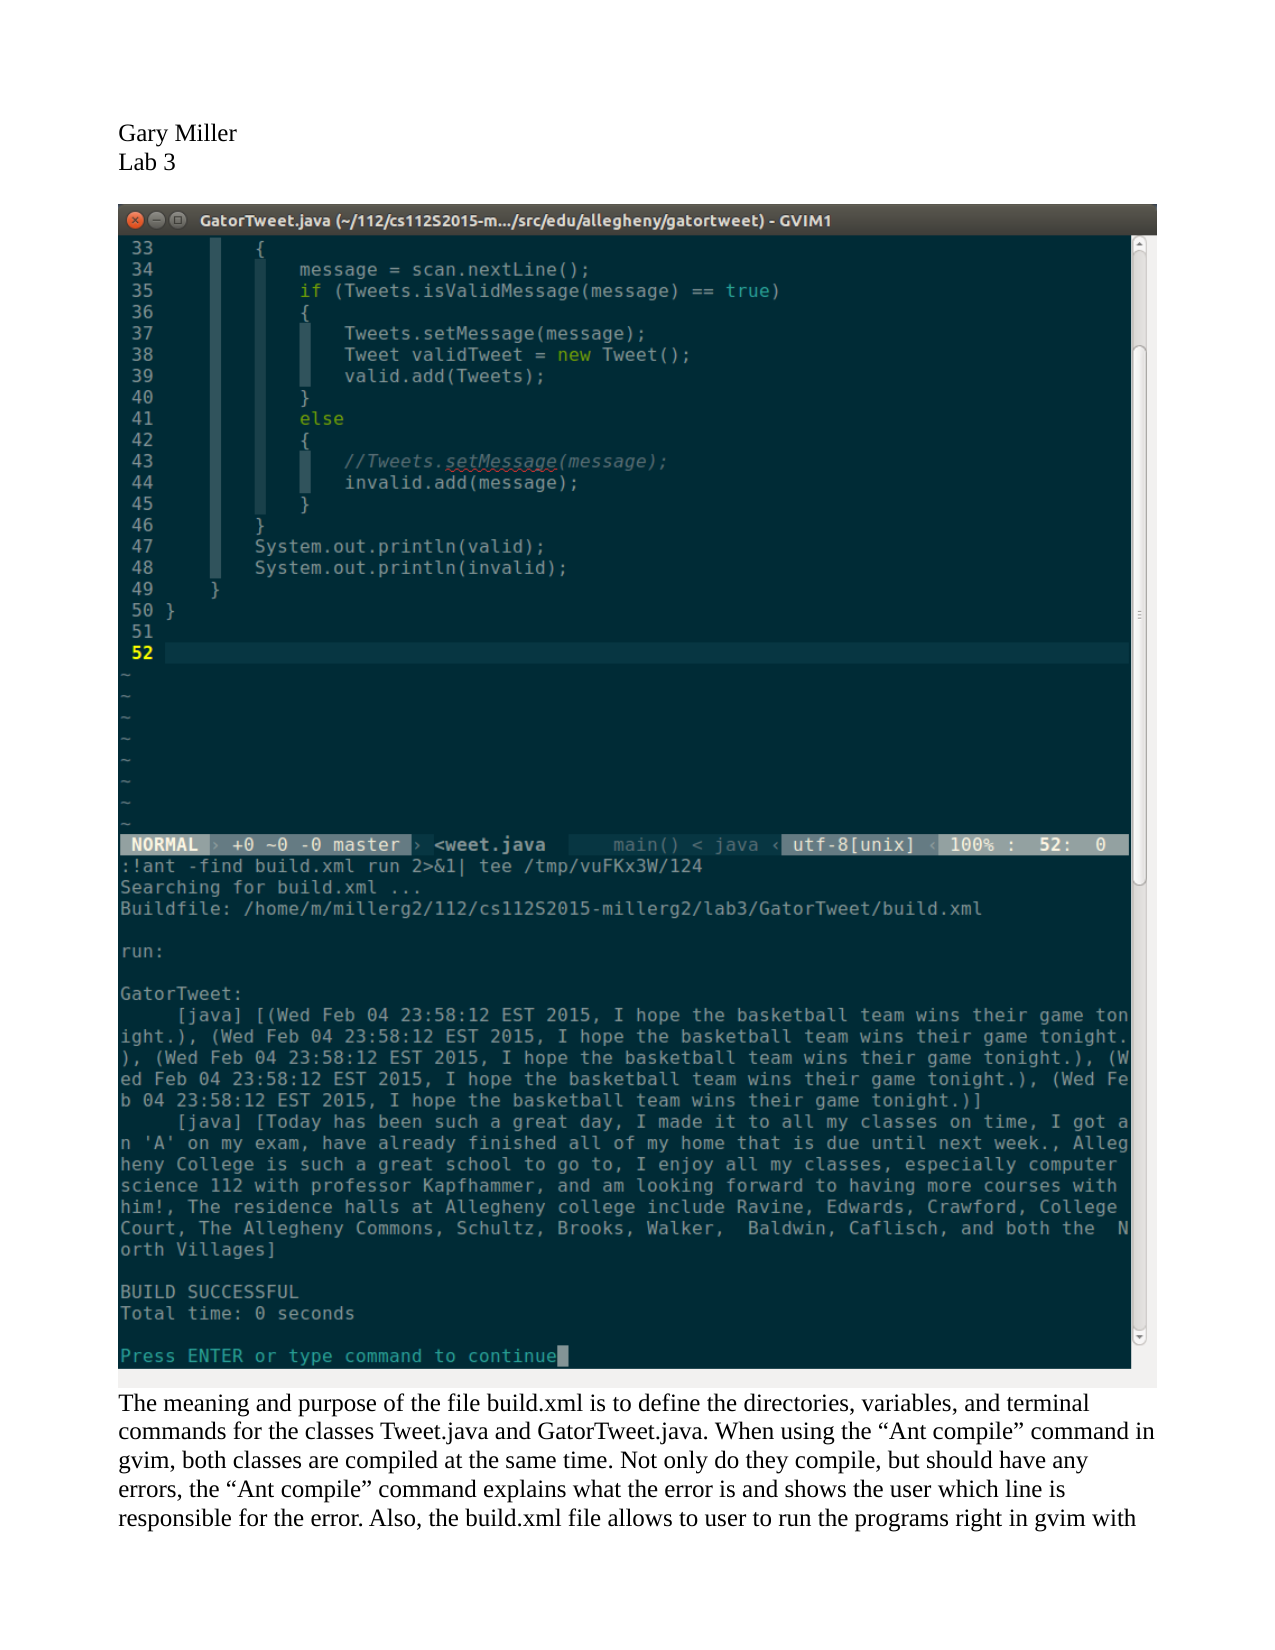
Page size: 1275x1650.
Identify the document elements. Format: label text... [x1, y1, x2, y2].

picture [426, 284, 432, 297]
picture [356, 287, 366, 296]
picture [1108, 1179, 1116, 1191]
picture [839, 1097, 858, 1106]
picture [347, 1179, 353, 1191]
picture [258, 884, 265, 893]
picture [447, 266, 455, 275]
picture [190, 881, 197, 893]
picture [335, 1140, 343, 1149]
picture [459, 1035, 466, 1042]
picture [481, 543, 488, 552]
picture [390, 1072, 399, 1085]
picture [604, 1033, 623, 1045]
picture [301, 543, 309, 552]
picture [570, 287, 578, 297]
picture [1098, 1136, 1104, 1149]
picture [694, 902, 701, 915]
picture [268, 1221, 275, 1234]
picture [985, 1009, 993, 1021]
picture [482, 1140, 488, 1149]
picture [740, 1136, 746, 1149]
picture [145, 625, 152, 637]
picture [391, 285, 398, 297]
picture [872, 1012, 881, 1021]
picture [503, 564, 511, 573]
picture [964, 1158, 970, 1170]
picture [301, 859, 309, 872]
picture [694, 1051, 701, 1063]
picture [548, 1118, 556, 1127]
picture [1007, 1033, 1026, 1042]
picture [379, 905, 388, 914]
picture [627, 287, 634, 297]
picture [447, 564, 455, 573]
picture [133, 348, 141, 360]
picture [368, 266, 376, 275]
picture [604, 1118, 612, 1131]
picture [414, 1008, 421, 1021]
picture [1008, 1182, 1015, 1191]
picture [212, 1012, 219, 1021]
picture [750, 902, 757, 915]
picture [256, 1307, 264, 1319]
picture [738, 902, 746, 914]
picture [851, 1179, 858, 1191]
picture [257, 1203, 264, 1213]
picture [122, 1246, 130, 1255]
picture [379, 479, 388, 488]
picture [223, 1094, 231, 1106]
picture [256, 561, 264, 573]
picture [583, 1200, 588, 1213]
picture [122, 1221, 130, 1232]
picture [324, 1094, 331, 1101]
picture [379, 287, 388, 297]
picture [806, 1030, 812, 1042]
picture [694, 1033, 701, 1042]
picture [839, 1140, 847, 1149]
picture [269, 1179, 275, 1191]
picture [760, 290, 769, 297]
picture [895, 1012, 904, 1021]
picture [816, 1033, 825, 1042]
picture [581, 458, 590, 467]
picture [817, 1225, 825, 1234]
picture [884, 1097, 892, 1106]
picture [783, 1221, 803, 1234]
picture [671, 1012, 679, 1021]
picture [347, 859, 353, 872]
picture [458, 1221, 466, 1234]
picture [268, 1141, 275, 1149]
picture [460, 561, 464, 574]
picture [818, 1051, 823, 1063]
picture [121, 987, 130, 1000]
picture [774, 1030, 779, 1042]
picture [996, 1054, 1004, 1063]
picture [717, 1115, 723, 1127]
picture [526, 1203, 533, 1212]
picture [773, 1221, 779, 1234]
picture [827, 1118, 837, 1127]
picture [448, 859, 455, 872]
picture [470, 1200, 476, 1213]
picture [200, 1012, 208, 1021]
picture [526, 1051, 533, 1063]
picture [447, 1118, 455, 1127]
picture [604, 1182, 624, 1191]
picture [290, 1179, 298, 1191]
picture [985, 1072, 993, 1085]
picture [122, 1307, 130, 1319]
picture [559, 1203, 567, 1213]
picture [862, 902, 868, 914]
picture [222, 1030, 242, 1042]
picture [481, 1094, 488, 1106]
picture [548, 902, 556, 908]
picture [1020, 1182, 1027, 1191]
picture [716, 1203, 724, 1213]
picture [144, 497, 152, 510]
picture [301, 1221, 309, 1234]
picture [334, 1094, 343, 1106]
picture [156, 990, 163, 1000]
picture [312, 564, 321, 573]
picture [435, 330, 444, 339]
picture [202, 902, 207, 914]
picture [795, 1140, 802, 1149]
picture [357, 884, 366, 893]
picture [515, 1222, 521, 1234]
picture [425, 1225, 432, 1234]
picture [143, 646, 152, 659]
picture [874, 1203, 881, 1212]
picture [908, 1094, 914, 1106]
picture [582, 1030, 589, 1042]
picture [303, 1072, 309, 1085]
picture [515, 1030, 522, 1042]
picture [256, 1140, 264, 1149]
picture [526, 859, 533, 872]
picture [133, 327, 141, 339]
picture [660, 287, 668, 297]
picture [1119, 1118, 1127, 1127]
picture [783, 1012, 791, 1021]
picture [750, 1094, 756, 1106]
picture [234, 1285, 242, 1298]
picture [515, 263, 522, 275]
picture [346, 284, 355, 296]
picture [739, 1157, 746, 1170]
picture [526, 1225, 533, 1234]
picture [750, 1115, 756, 1127]
picture [424, 1097, 432, 1106]
picture [436, 266, 444, 275]
picture [886, 1179, 891, 1191]
picture [380, 1008, 388, 1021]
picture [255, 241, 265, 514]
picture [615, 1140, 623, 1149]
picture [783, 1054, 792, 1063]
picture [964, 1076, 970, 1085]
picture [772, 905, 780, 914]
picture [312, 1310, 320, 1319]
picture [751, 1157, 757, 1170]
picture [177, 1243, 186, 1255]
picture [615, 330, 623, 339]
picture [559, 1221, 568, 1234]
picture [538, 860, 544, 872]
picture [234, 1179, 242, 1191]
picture [1064, 1222, 1070, 1234]
picture [671, 1054, 679, 1063]
picture [144, 884, 152, 893]
picture [368, 287, 376, 297]
picture [493, 266, 499, 274]
picture [918, 1030, 924, 1042]
picture [906, 1161, 914, 1170]
picture [403, 1072, 410, 1085]
picture [245, 1221, 254, 1234]
picture [481, 1222, 488, 1234]
picture [527, 561, 531, 573]
picture [324, 1030, 331, 1042]
picture [278, 1033, 287, 1042]
picture [133, 241, 141, 254]
picture [279, 1072, 287, 1085]
picture [526, 1158, 532, 1170]
picture [671, 1179, 679, 1191]
picture [548, 1076, 556, 1085]
picture [404, 1140, 411, 1148]
picture [649, 1076, 657, 1085]
picture [491, 1203, 500, 1216]
picture [648, 1221, 658, 1234]
picture [323, 1203, 332, 1213]
picture [446, 1051, 455, 1063]
picture [761, 1033, 769, 1042]
picture [716, 1076, 736, 1085]
picture [402, 905, 410, 918]
picture [380, 564, 388, 577]
picture [774, 1137, 779, 1149]
picture [750, 1221, 758, 1234]
picture [246, 1094, 253, 1106]
picture [897, 1051, 902, 1063]
picture [503, 1076, 511, 1085]
picture [156, 863, 163, 872]
picture [548, 287, 556, 297]
picture [368, 1008, 376, 1021]
picture [268, 543, 275, 555]
picture [862, 1203, 870, 1213]
picture [928, 902, 937, 914]
picture [940, 1033, 948, 1042]
picture [761, 1225, 769, 1234]
picture [918, 1225, 925, 1234]
picture [346, 1072, 354, 1085]
picture [492, 564, 500, 573]
picture [817, 1179, 824, 1191]
picture [604, 1203, 612, 1213]
picture [168, 1222, 174, 1234]
picture [559, 1054, 567, 1063]
picture [470, 266, 477, 275]
picture [123, 1349, 130, 1362]
picture [392, 564, 399, 573]
picture [582, 863, 589, 872]
picture [650, 1200, 656, 1213]
picture [133, 990, 141, 999]
picture [694, 1203, 701, 1213]
picture [481, 838, 488, 850]
picture [390, 370, 399, 382]
picture [683, 859, 690, 872]
picture [862, 1182, 870, 1191]
picture [290, 1310, 298, 1319]
picture [503, 1030, 511, 1042]
picture [379, 1225, 410, 1234]
picture [481, 905, 488, 914]
picture [917, 1097, 926, 1109]
picture [862, 1120, 869, 1127]
picture [617, 1094, 622, 1106]
picture [325, 1182, 332, 1191]
picture [324, 1307, 343, 1319]
picture [212, 1051, 219, 1063]
picture [895, 905, 903, 914]
picture [503, 1200, 511, 1212]
picture [425, 1200, 431, 1213]
picture [279, 1094, 287, 1106]
picture [168, 604, 173, 620]
picture [178, 1184, 186, 1191]
picture [940, 1054, 948, 1063]
picture [447, 284, 456, 296]
picture [223, 1118, 231, 1127]
picture [839, 1033, 848, 1042]
picture [392, 543, 400, 552]
picture [482, 860, 488, 872]
picture [570, 859, 578, 873]
picture [1120, 1012, 1127, 1021]
picture [805, 1055, 815, 1063]
picture [448, 902, 455, 914]
picture [581, 902, 589, 914]
picture [774, 284, 778, 298]
picture [470, 284, 476, 297]
picture [425, 330, 432, 339]
picture [695, 1073, 701, 1085]
picture [469, 348, 478, 360]
picture [156, 1243, 163, 1255]
picture [144, 604, 152, 616]
picture [593, 1136, 600, 1149]
picture [210, 238, 220, 578]
picture [1052, 1033, 1060, 1042]
picture [435, 1136, 444, 1149]
picture [996, 1012, 1004, 1021]
picture [211, 1349, 220, 1362]
picture [133, 518, 141, 531]
picture [425, 266, 432, 275]
picture [133, 369, 141, 382]
picture [648, 1140, 658, 1148]
picture [404, 1182, 411, 1191]
picture [705, 1033, 712, 1042]
picture [145, 948, 152, 957]
picture [917, 1118, 926, 1127]
picture [301, 1008, 309, 1021]
picture [761, 1203, 769, 1213]
picture [301, 1051, 309, 1063]
picture [357, 1072, 366, 1085]
picture [616, 1008, 623, 1021]
picture [380, 1072, 387, 1085]
picture [828, 1182, 836, 1191]
picture [952, 1161, 959, 1170]
picture [628, 1073, 633, 1085]
picture [447, 1008, 455, 1021]
picture [290, 1094, 298, 1106]
picture [132, 646, 141, 659]
text Gary Miller [118, 118, 1157, 147]
picture [312, 905, 321, 914]
picture [706, 1094, 712, 1106]
picture [672, 1072, 678, 1085]
picture [191, 1243, 196, 1255]
picture [1030, 1161, 1037, 1170]
picture [571, 1094, 577, 1106]
picture [1031, 1222, 1037, 1234]
picture [593, 1158, 600, 1170]
picture [572, 1225, 579, 1234]
picture [435, 859, 445, 872]
picture [291, 540, 297, 552]
picture [189, 1161, 197, 1170]
picture [357, 1161, 365, 1170]
picture [324, 1161, 331, 1170]
picture [324, 1136, 332, 1148]
picture [144, 348, 152, 360]
picture [168, 990, 175, 999]
picture [761, 1094, 769, 1106]
picture [190, 1012, 195, 1024]
picture [1019, 1140, 1026, 1149]
picture [335, 1158, 343, 1170]
picture [895, 1182, 903, 1191]
picture [278, 1225, 298, 1237]
picture [729, 1179, 735, 1191]
picture [1119, 1221, 1127, 1234]
picture [548, 1008, 556, 1021]
picture [435, 369, 444, 382]
picture [133, 284, 141, 297]
picture [1052, 1012, 1060, 1021]
picture [469, 1051, 477, 1063]
picture [1085, 1225, 1094, 1234]
picture [570, 1072, 578, 1085]
picture [717, 1051, 723, 1063]
picture [134, 1203, 141, 1213]
picture [863, 1009, 869, 1021]
picture [280, 863, 286, 872]
picture [133, 625, 141, 637]
picture [168, 860, 174, 872]
picture [1108, 1140, 1116, 1149]
picture [212, 1222, 219, 1234]
picture [503, 1008, 511, 1021]
picture [772, 1097, 780, 1106]
picture [402, 1008, 410, 1017]
picture [514, 1008, 522, 1021]
picture [346, 266, 354, 275]
picture [593, 330, 612, 342]
picture [223, 988, 230, 1000]
picture [974, 1161, 982, 1170]
picture [302, 902, 309, 914]
picture [471, 1008, 477, 1021]
picture [527, 1073, 532, 1085]
picture [603, 1054, 612, 1063]
picture [503, 841, 509, 854]
picture [527, 263, 533, 275]
picture [784, 902, 790, 914]
picture [637, 458, 646, 467]
picture [425, 1030, 432, 1037]
picture [247, 903, 252, 912]
picture [705, 289, 713, 294]
picture [884, 1054, 892, 1063]
picture [268, 905, 298, 914]
picture [413, 1051, 422, 1063]
picture [694, 289, 702, 294]
picture [896, 1203, 903, 1213]
picture [257, 1221, 264, 1234]
picture [515, 561, 521, 573]
picture [482, 284, 488, 297]
picture [928, 1054, 937, 1067]
picture [213, 863, 219, 872]
picture [929, 1161, 937, 1173]
picture [772, 1182, 780, 1191]
picture [1087, 1158, 1093, 1170]
picture [525, 479, 533, 488]
picture [683, 1222, 690, 1234]
picture [559, 1008, 567, 1021]
picture [593, 1051, 601, 1063]
picture [570, 1203, 578, 1213]
picture [684, 1158, 688, 1173]
picture [357, 266, 365, 279]
picture [504, 902, 511, 914]
picture [391, 1030, 399, 1042]
picture [716, 1097, 724, 1106]
picture [166, 1051, 186, 1063]
picture [357, 1203, 365, 1213]
picture [413, 1140, 421, 1149]
picture [133, 497, 141, 509]
picture [122, 1285, 141, 1298]
picture [222, 1054, 231, 1063]
picture [470, 1179, 477, 1191]
picture [481, 330, 488, 339]
picture [492, 1225, 500, 1234]
picture [951, 1203, 959, 1213]
picture [648, 859, 658, 872]
picture [951, 1118, 959, 1127]
picture [357, 1030, 365, 1042]
picture [380, 1140, 388, 1149]
picture [796, 1115, 801, 1127]
picture [514, 1203, 522, 1213]
text Lab 3 [118, 147, 1157, 176]
picture [559, 287, 567, 300]
picture [794, 1179, 802, 1191]
picture [357, 1140, 365, 1149]
picture [503, 863, 511, 872]
picture [211, 1203, 219, 1213]
picture [1108, 1012, 1116, 1021]
picture [570, 1161, 578, 1170]
picture [637, 1054, 645, 1063]
picture [884, 902, 892, 914]
picture [604, 859, 612, 872]
picture [122, 1158, 130, 1170]
picture [874, 1115, 880, 1127]
picture [582, 1136, 589, 1149]
picture [392, 476, 398, 488]
picture [290, 1012, 298, 1021]
picture [750, 1030, 758, 1042]
picture [425, 351, 432, 360]
picture [840, 1054, 847, 1063]
picture [750, 1051, 757, 1063]
picture [637, 351, 645, 360]
picture [257, 1094, 264, 1102]
picture [505, 370, 510, 382]
picture [414, 1118, 421, 1127]
picture [491, 458, 500, 469]
picture [661, 1140, 668, 1152]
picture [402, 458, 410, 467]
picture [447, 327, 454, 339]
picture [146, 1179, 152, 1191]
picture [1097, 1203, 1105, 1216]
picture [447, 543, 455, 552]
picture [222, 1225, 231, 1234]
picture [133, 305, 141, 318]
picture [448, 348, 453, 360]
picture [323, 881, 331, 893]
picture [962, 1182, 970, 1191]
picture [526, 1030, 533, 1042]
picture [504, 1140, 511, 1149]
picture [201, 884, 208, 893]
picture [279, 1310, 286, 1319]
picture [906, 1182, 914, 1195]
picture [133, 905, 141, 914]
picture [346, 1200, 354, 1212]
picture [918, 1161, 925, 1170]
picture [472, 1136, 477, 1149]
picture [413, 1161, 421, 1170]
picture [471, 561, 475, 573]
picture [335, 1115, 343, 1127]
picture [357, 479, 365, 488]
picture [121, 835, 433, 855]
picture [245, 1203, 253, 1213]
picture [436, 1182, 444, 1191]
picture [908, 1140, 914, 1149]
picture [124, 1051, 128, 1065]
picture [369, 1353, 376, 1362]
picture [357, 1182, 365, 1191]
picture [806, 1140, 813, 1149]
picture [178, 1094, 186, 1100]
picture [480, 479, 500, 488]
picture [335, 564, 343, 573]
picture [424, 369, 432, 382]
picture [491, 1182, 522, 1191]
picture [592, 287, 612, 297]
picture [245, 884, 253, 893]
picture [660, 1097, 680, 1106]
picture [380, 1030, 388, 1042]
picture [191, 902, 196, 914]
picture [1085, 1203, 1094, 1213]
picture [559, 351, 590, 360]
picture [223, 1285, 230, 1298]
picture [850, 905, 858, 914]
picture [302, 1310, 309, 1319]
picture [257, 859, 264, 872]
picture [468, 373, 478, 382]
picture [548, 1094, 553, 1106]
picture [458, 902, 466, 914]
picture [728, 285, 734, 294]
picture [536, 458, 545, 471]
picture [896, 1221, 903, 1234]
picture [772, 1054, 780, 1063]
picture [413, 1203, 421, 1213]
picture [425, 540, 431, 552]
picture [156, 1094, 163, 1106]
picture [133, 454, 141, 467]
picture [1041, 1051, 1049, 1063]
picture [402, 1161, 410, 1170]
picture [638, 859, 645, 872]
picture [648, 287, 657, 300]
picture [728, 1097, 735, 1106]
picture [425, 1158, 431, 1170]
picture [346, 327, 355, 339]
picture [376, 1353, 387, 1361]
picture [504, 1221, 510, 1234]
picture [290, 1030, 298, 1042]
picture [975, 1200, 981, 1212]
picture [290, 1051, 298, 1063]
picture [123, 1030, 129, 1042]
picture [840, 1076, 847, 1085]
picture [504, 263, 510, 275]
picture [503, 351, 511, 360]
picture [255, 1182, 265, 1191]
picture [817, 1012, 825, 1021]
picture [693, 1225, 701, 1234]
picture [335, 543, 343, 552]
picture [964, 1141, 970, 1148]
picture [682, 1115, 690, 1127]
picture [303, 497, 308, 513]
picture [1041, 1222, 1049, 1234]
picture [300, 305, 310, 386]
picture [626, 1051, 634, 1063]
picture [324, 415, 331, 424]
picture [492, 1030, 500, 1037]
picture [828, 1136, 836, 1149]
picture [144, 1094, 152, 1106]
picture [840, 1008, 847, 1021]
picture [348, 902, 353, 914]
picture [760, 1054, 769, 1063]
picture [784, 1094, 791, 1106]
picture [346, 543, 354, 552]
picture [806, 1009, 814, 1021]
picture [491, 373, 500, 382]
picture [301, 1094, 310, 1106]
picture [145, 1307, 151, 1319]
picture [996, 1033, 1004, 1042]
picture [762, 1076, 768, 1085]
picture [166, 1076, 175, 1085]
picture [334, 905, 344, 914]
picture [200, 1285, 208, 1298]
picture [785, 1182, 792, 1191]
picture [603, 905, 613, 914]
picture [581, 1076, 589, 1085]
picture [526, 1136, 533, 1149]
picture [536, 561, 544, 573]
picture [850, 1221, 858, 1234]
picture [200, 1072, 208, 1085]
picture [705, 1009, 713, 1021]
picture [593, 863, 601, 872]
picture [144, 561, 152, 573]
picture [256, 1285, 264, 1298]
picture [594, 1200, 599, 1213]
picture [794, 905, 802, 914]
picture [335, 1051, 343, 1063]
picture [940, 1161, 948, 1170]
picture [118, 204, 1157, 1388]
picture [302, 881, 309, 893]
picture [211, 990, 219, 1000]
picture [133, 1225, 141, 1234]
picture [796, 1097, 803, 1106]
picture [145, 454, 152, 467]
picture [885, 1076, 892, 1085]
picture [414, 859, 421, 872]
picture [202, 1307, 208, 1319]
picture [179, 902, 185, 914]
picture [1052, 1203, 1060, 1213]
picture [973, 1076, 982, 1088]
picture [627, 863, 634, 872]
picture [268, 564, 274, 577]
picture [1042, 1030, 1048, 1042]
picture [348, 476, 353, 488]
picture [514, 330, 522, 342]
picture [1062, 1072, 1072, 1085]
picture [368, 479, 376, 488]
picture [1007, 1200, 1015, 1213]
picture [637, 287, 645, 296]
picture [761, 1140, 769, 1149]
picture [190, 1349, 197, 1362]
picture [492, 1161, 500, 1170]
picture [1053, 1115, 1059, 1127]
picture [356, 330, 376, 339]
picture [166, 1285, 175, 1298]
picture [561, 263, 565, 277]
picture [975, 1009, 981, 1021]
picture [995, 1140, 1015, 1149]
picture [1053, 1051, 1059, 1063]
picture [570, 1182, 578, 1191]
picture [626, 460, 633, 470]
picture [626, 1203, 634, 1213]
picture [525, 1008, 534, 1021]
picture [560, 1030, 566, 1042]
picture [145, 1225, 152, 1234]
picture [413, 373, 421, 382]
picture [582, 330, 589, 339]
picture [436, 476, 455, 488]
picture [571, 1008, 578, 1021]
picture [470, 1225, 477, 1234]
picture [144, 369, 152, 382]
picture [279, 1118, 287, 1127]
picture [347, 1310, 354, 1319]
picture [750, 1203, 757, 1213]
picture [133, 1310, 141, 1319]
picture [660, 1012, 668, 1024]
picture [1064, 1200, 1070, 1213]
picture [471, 456, 477, 469]
picture [571, 330, 578, 339]
picture [211, 884, 219, 896]
picture [200, 1118, 208, 1127]
picture [213, 1243, 219, 1255]
picture [1087, 1179, 1093, 1191]
picture [1064, 1033, 1071, 1042]
picture [547, 1346, 568, 1366]
picture [312, 284, 320, 297]
picture [828, 1033, 836, 1042]
picture [346, 1030, 354, 1042]
picture [1109, 1030, 1115, 1042]
picture [425, 902, 432, 915]
picture [458, 348, 466, 360]
picture [537, 1204, 543, 1216]
picture [571, 902, 578, 914]
picture [457, 327, 477, 339]
picture [447, 1030, 455, 1042]
picture [998, 1073, 1003, 1085]
picture [1110, 1161, 1117, 1170]
picture [144, 391, 152, 403]
picture [315, 881, 320, 893]
picture [536, 479, 544, 492]
picture [223, 863, 231, 871]
picture [236, 1203, 242, 1212]
picture [391, 327, 398, 339]
picture [671, 1161, 679, 1170]
picture [156, 1072, 163, 1085]
picture [291, 859, 297, 872]
picture [391, 1051, 399, 1063]
picture [941, 1094, 947, 1106]
picture [334, 1012, 343, 1021]
picture [1041, 1182, 1049, 1191]
picture [828, 1200, 836, 1213]
picture [258, 518, 263, 534]
picture [491, 284, 522, 297]
picture [245, 1285, 253, 1298]
picture [593, 1225, 601, 1234]
picture [818, 1157, 824, 1170]
picture [582, 1094, 590, 1106]
picture [279, 1285, 287, 1298]
picture [133, 412, 141, 424]
picture [874, 1094, 880, 1106]
picture [123, 948, 131, 957]
picture [537, 353, 545, 358]
picture [952, 1076, 959, 1085]
picture [559, 1182, 567, 1191]
picture [617, 902, 622, 914]
picture [639, 1157, 645, 1170]
picture [122, 1140, 130, 1148]
picture [683, 1136, 690, 1149]
picture [145, 327, 152, 339]
picture [479, 455, 490, 467]
picture [379, 351, 388, 360]
picture [850, 1140, 858, 1149]
picture [189, 1200, 198, 1212]
picture [593, 1033, 601, 1042]
picture [929, 1222, 937, 1234]
picture [514, 841, 523, 850]
picture [370, 902, 375, 914]
picture [806, 1161, 813, 1170]
picture [357, 1094, 365, 1106]
picture [504, 1157, 510, 1170]
picture [145, 1030, 152, 1042]
picture [728, 1115, 734, 1127]
picture [269, 1158, 275, 1170]
picture [1075, 1222, 1082, 1234]
picture [145, 540, 152, 552]
picture [346, 1008, 354, 1021]
picture [816, 1097, 825, 1109]
picture [1020, 1051, 1026, 1063]
picture [145, 987, 151, 1000]
picture [527, 1118, 534, 1127]
picture [861, 1033, 871, 1042]
picture [537, 1097, 544, 1106]
picture [683, 1200, 689, 1213]
picture [178, 1157, 186, 1169]
picture [962, 1204, 971, 1212]
picture [908, 1054, 915, 1063]
picture [201, 1157, 208, 1170]
picture [459, 1051, 466, 1063]
picture [234, 859, 242, 872]
picture [537, 1073, 544, 1085]
picture [1108, 1203, 1116, 1213]
picture [368, 1225, 376, 1234]
picture [930, 1073, 936, 1085]
picture [873, 1182, 881, 1191]
picture [334, 415, 343, 424]
picture [559, 1161, 567, 1173]
picture [727, 902, 735, 914]
picture [144, 263, 152, 275]
picture [190, 1115, 195, 1131]
picture [122, 1200, 130, 1212]
picture [807, 1073, 813, 1085]
picture [547, 330, 567, 339]
picture [157, 1225, 164, 1234]
picture [1008, 1161, 1015, 1173]
picture [157, 902, 162, 914]
picture [145, 1285, 152, 1298]
picture [481, 1161, 488, 1170]
picture [1097, 1030, 1105, 1042]
picture [267, 1051, 275, 1063]
picture [157, 884, 164, 893]
picture [492, 1076, 500, 1088]
picture [693, 859, 702, 872]
picture [749, 1076, 759, 1085]
picture [705, 1054, 713, 1063]
picture [268, 863, 275, 872]
picture [166, 644, 1128, 662]
picture [392, 905, 399, 914]
picture [693, 1161, 701, 1170]
picture [301, 1203, 309, 1212]
picture [301, 266, 320, 275]
picture [358, 902, 364, 914]
picture [222, 1161, 242, 1173]
picture [178, 881, 186, 893]
picture [514, 462, 521, 469]
picture [156, 1161, 163, 1173]
picture [615, 859, 623, 872]
picture [346, 1118, 354, 1127]
picture [414, 543, 421, 552]
picture [211, 1310, 231, 1319]
picture [144, 518, 152, 531]
picture [313, 1072, 320, 1085]
picture [672, 1203, 679, 1213]
picture [470, 1072, 477, 1085]
picture [436, 1051, 444, 1063]
picture [346, 1140, 354, 1149]
picture [716, 1030, 724, 1042]
picture [245, 1030, 253, 1042]
picture [491, 1097, 500, 1106]
picture [459, 1200, 465, 1213]
picture [213, 1157, 219, 1170]
picture [682, 1030, 691, 1042]
picture [470, 1115, 477, 1127]
picture [437, 348, 442, 360]
picture [379, 330, 388, 339]
picture [525, 330, 533, 339]
picture [772, 1008, 779, 1021]
picture [638, 1072, 646, 1085]
picture [537, 1161, 545, 1170]
picture [525, 458, 533, 469]
picture [279, 1140, 299, 1149]
picture [202, 1243, 207, 1255]
picture [278, 1008, 288, 1021]
picture [212, 1285, 219, 1298]
picture [188, 990, 208, 1000]
picture [1097, 1161, 1105, 1170]
picture [985, 1052, 992, 1063]
picture [998, 1203, 1004, 1212]
picture [662, 860, 667, 869]
picture [460, 1179, 466, 1191]
picture [559, 1097, 567, 1106]
picture [312, 412, 319, 424]
picture [269, 1200, 275, 1213]
picture [897, 1136, 903, 1149]
picture [548, 458, 556, 467]
picture [414, 1072, 421, 1085]
picture [436, 1097, 455, 1109]
picture [740, 287, 746, 296]
picture [785, 1030, 790, 1042]
picture [212, 1118, 219, 1127]
picture [257, 902, 264, 914]
picture [581, 1179, 589, 1191]
picture [873, 1051, 881, 1063]
picture [638, 1009, 645, 1021]
picture [661, 1072, 667, 1085]
picture [392, 1136, 398, 1149]
picture [639, 1115, 645, 1127]
picture [313, 1161, 320, 1170]
picture [133, 948, 141, 957]
picture [290, 1285, 298, 1298]
picture [659, 1118, 679, 1127]
picture [379, 1161, 388, 1173]
picture [514, 1118, 522, 1131]
picture [1074, 1073, 1094, 1085]
picture [751, 1182, 770, 1191]
picture [234, 1140, 242, 1152]
picture [122, 1094, 130, 1106]
picture [1098, 1009, 1104, 1021]
picture [493, 540, 499, 552]
picture [526, 287, 533, 297]
picture [929, 1030, 937, 1042]
picture [492, 330, 499, 339]
picture [1009, 1012, 1015, 1021]
picture [324, 1008, 331, 1021]
picture [436, 1008, 444, 1021]
picture [581, 1115, 589, 1127]
picture [122, 1076, 130, 1085]
picture [156, 1030, 162, 1042]
picture [728, 1051, 734, 1063]
picture [391, 863, 399, 872]
picture [704, 1200, 713, 1213]
picture [155, 1136, 164, 1149]
picture [738, 1182, 746, 1191]
picture [189, 1051, 197, 1063]
picture [525, 1097, 533, 1106]
picture [437, 561, 442, 573]
picture [975, 902, 981, 914]
picture [358, 561, 364, 573]
picture [907, 1225, 914, 1234]
picture [133, 476, 141, 488]
picture [347, 1094, 354, 1106]
picture [347, 885, 353, 892]
picture [235, 881, 241, 893]
picture [379, 458, 389, 467]
picture [245, 1246, 253, 1255]
picture [952, 905, 959, 914]
picture [672, 859, 679, 872]
picture [661, 905, 668, 914]
picture [312, 1225, 320, 1234]
picture [704, 1182, 713, 1195]
picture [236, 1008, 240, 1024]
picture [268, 1285, 275, 1298]
picture [548, 1054, 556, 1067]
picture [514, 1094, 522, 1106]
picture [1029, 1054, 1038, 1065]
picture [402, 1118, 410, 1127]
picture [930, 1012, 936, 1021]
picture [404, 561, 408, 573]
picture [896, 1033, 903, 1042]
picture [458, 476, 466, 488]
picture [525, 841, 533, 850]
picture [884, 1033, 892, 1042]
picture [447, 1182, 455, 1194]
picture [491, 863, 500, 872]
picture [391, 1182, 399, 1191]
picture [976, 1137, 981, 1149]
picture [469, 1030, 478, 1042]
picture [404, 476, 409, 488]
picture [761, 1118, 769, 1127]
picture [839, 1118, 847, 1131]
picture [986, 1157, 992, 1170]
picture [862, 1051, 869, 1063]
picture [144, 1203, 153, 1212]
picture [974, 1222, 993, 1234]
picture [997, 1157, 1003, 1170]
picture [167, 1182, 175, 1191]
picture [146, 902, 151, 914]
picture [963, 1225, 970, 1234]
picture [346, 373, 354, 382]
picture [156, 1285, 164, 1298]
picture [470, 1158, 477, 1170]
picture [1007, 1118, 1026, 1127]
picture [145, 1243, 151, 1255]
picture [951, 1140, 959, 1149]
picture [144, 284, 152, 297]
picture [683, 1051, 689, 1063]
picture [313, 1203, 320, 1213]
picture [177, 987, 187, 999]
picture [290, 1203, 298, 1213]
picture [460, 540, 464, 554]
picture [873, 1140, 881, 1149]
picture [998, 1115, 1003, 1127]
picture [380, 1115, 399, 1127]
picture [629, 1136, 634, 1148]
picture [145, 241, 152, 254]
picture [627, 902, 633, 914]
picture [1040, 1012, 1049, 1024]
picture [446, 1200, 456, 1212]
picture [402, 1051, 410, 1063]
picture [369, 369, 376, 382]
picture [839, 905, 847, 914]
picture [964, 1033, 971, 1042]
picture [458, 369, 467, 382]
picture [537, 1054, 545, 1063]
picture [370, 1200, 375, 1213]
picture [144, 476, 152, 488]
picture [706, 902, 712, 914]
picture [414, 564, 421, 573]
picture [290, 1115, 298, 1127]
picture [1119, 1140, 1127, 1152]
picture [145, 412, 152, 424]
picture [336, 1225, 343, 1237]
picture [570, 1140, 578, 1149]
picture [694, 1009, 701, 1021]
picture [358, 1118, 365, 1127]
picture [985, 1184, 993, 1191]
picture [223, 1246, 242, 1259]
picture [437, 902, 443, 914]
picture [212, 1072, 220, 1085]
picture [827, 905, 837, 914]
picture [133, 1072, 141, 1085]
picture [246, 1072, 253, 1085]
picture [481, 1008, 488, 1021]
picture [1076, 1030, 1082, 1042]
picture [875, 1221, 880, 1234]
picture [256, 1051, 264, 1063]
picture [356, 351, 376, 360]
picture [683, 902, 690, 914]
picture [929, 1094, 937, 1106]
picture [593, 1076, 600, 1085]
picture [371, 881, 376, 893]
picture [962, 905, 971, 914]
picture [369, 1051, 376, 1057]
picture [963, 1118, 970, 1127]
picture [133, 540, 141, 552]
picture [190, 1307, 196, 1319]
picture [604, 1072, 611, 1085]
picture [223, 1012, 231, 1021]
picture [716, 1012, 724, 1021]
picture [213, 582, 218, 598]
picture [570, 835, 1128, 855]
picture [884, 1118, 892, 1127]
picture [705, 1161, 713, 1173]
picture [391, 458, 399, 467]
picture [1087, 1136, 1093, 1149]
picture [145, 1161, 152, 1170]
picture [391, 268, 399, 273]
picture [750, 1012, 757, 1021]
picture [850, 1204, 859, 1212]
picture [133, 561, 141, 573]
picture [672, 1221, 678, 1234]
picture [704, 1140, 724, 1149]
picture [425, 561, 432, 573]
picture [415, 456, 420, 467]
picture [189, 1285, 197, 1298]
picture [771, 1161, 781, 1170]
picture [145, 433, 152, 446]
picture [536, 1136, 556, 1149]
picture [784, 1161, 791, 1173]
picture [211, 905, 219, 914]
picture [559, 902, 567, 914]
picture [133, 263, 141, 275]
picture [122, 902, 130, 914]
picture [370, 454, 378, 467]
picture [234, 1051, 242, 1063]
picture [469, 543, 477, 552]
picture [929, 1201, 937, 1213]
picture [357, 373, 365, 382]
picture [312, 543, 321, 552]
picture [301, 564, 309, 573]
picture [739, 1030, 745, 1042]
picture [144, 305, 152, 318]
picture [381, 1200, 386, 1213]
picture [536, 1118, 545, 1127]
picture [169, 1307, 174, 1319]
picture [293, 1351, 297, 1362]
picture [481, 564, 487, 573]
picture [234, 1072, 242, 1085]
picture [135, 1246, 142, 1255]
picture [437, 540, 443, 552]
picture [940, 1076, 948, 1085]
picture [919, 902, 925, 914]
picture [166, 902, 175, 914]
picture [649, 348, 656, 360]
picture [515, 902, 522, 914]
picture [358, 1051, 365, 1063]
picture [268, 1030, 275, 1042]
picture [1063, 1012, 1083, 1021]
picture [649, 1012, 657, 1021]
picture [1075, 1161, 1082, 1170]
picture [648, 905, 657, 914]
picture [234, 1349, 242, 1362]
picture [212, 1094, 219, 1106]
picture [189, 1182, 197, 1191]
picture [1008, 1221, 1015, 1234]
picture [606, 1094, 611, 1106]
picture [269, 1353, 276, 1362]
picture [537, 902, 544, 914]
picture [727, 1161, 735, 1170]
picture [760, 902, 769, 914]
picture [133, 582, 141, 595]
picture [615, 458, 623, 467]
picture [874, 1030, 880, 1042]
picture [300, 433, 310, 493]
picture [447, 1140, 455, 1152]
picture [953, 1030, 959, 1042]
picture [425, 1140, 432, 1149]
picture [750, 1136, 757, 1149]
picture [470, 902, 477, 915]
picture [828, 1076, 836, 1085]
picture [515, 348, 521, 360]
picture [829, 1008, 835, 1021]
picture [213, 1179, 219, 1191]
picture [222, 1140, 232, 1148]
picture [414, 1225, 421, 1234]
picture [436, 841, 478, 850]
picture [1109, 1072, 1116, 1085]
picture [885, 1221, 891, 1234]
picture [1019, 1225, 1026, 1234]
picture [1074, 1118, 1082, 1131]
picture [1097, 1115, 1104, 1127]
picture [593, 1097, 601, 1106]
picture [380, 543, 388, 555]
picture [313, 1118, 320, 1131]
picture [885, 1012, 892, 1021]
picture [1118, 1051, 1128, 1063]
picture [694, 1182, 701, 1191]
picture [985, 1116, 992, 1127]
picture [1119, 1076, 1127, 1085]
picture [133, 433, 141, 446]
picture [224, 1349, 231, 1362]
picture [1074, 1136, 1083, 1149]
picture [738, 1200, 747, 1212]
picture [324, 1051, 332, 1063]
picture [303, 391, 308, 406]
picture [200, 1221, 209, 1234]
picture [381, 373, 387, 382]
picture [1076, 1200, 1081, 1213]
picture [581, 1225, 589, 1234]
picture [660, 1225, 668, 1234]
picture [985, 1203, 993, 1213]
picture [1086, 1118, 1094, 1127]
picture [660, 1203, 668, 1212]
picture [684, 1179, 690, 1191]
picture [928, 1182, 948, 1191]
picture [671, 905, 679, 918]
picture [727, 1033, 735, 1042]
picture [133, 604, 141, 616]
picture [481, 1076, 488, 1085]
picture [481, 1203, 488, 1213]
picture [547, 863, 567, 875]
picture [783, 1118, 791, 1127]
picture [828, 1097, 836, 1106]
picture [358, 540, 364, 552]
picture [301, 284, 309, 297]
picture [514, 540, 522, 552]
picture [828, 1161, 836, 1170]
picture [706, 1225, 713, 1234]
picture [547, 266, 556, 275]
picture [201, 1200, 208, 1212]
picture [414, 1094, 421, 1106]
picture [996, 1182, 1004, 1191]
picture [458, 458, 466, 467]
picture [492, 1118, 500, 1127]
picture [817, 1072, 825, 1085]
text The meaning and purpose of the file build.xml is to define the directories, variables, and terminal commands for the classes Tweet.java and GatorTweet.java. When using the “Ant compile” command in gvim, both classes are compiled at the same time. Not only do they compile, but should have any errors, the “Ant compile” command explains what the error is and shows the user which line is responsible for the error. Also, the build.xml file allows to user to run the programs right in gvim with [118, 1388, 1157, 1531]
picture [604, 1221, 612, 1234]
picture [908, 902, 914, 914]
picture [370, 863, 377, 872]
picture [828, 1054, 836, 1063]
picture [313, 1182, 320, 1194]
picture [648, 1182, 657, 1191]
picture [133, 1161, 141, 1170]
picture [312, 1030, 320, 1042]
picture [639, 1179, 644, 1191]
picture [458, 287, 466, 296]
picture [155, 1182, 163, 1191]
picture [570, 458, 579, 467]
picture [693, 1118, 701, 1127]
picture [145, 1354, 152, 1362]
picture [783, 1203, 791, 1212]
picture [201, 1140, 208, 1149]
picture [448, 1072, 454, 1085]
picture [414, 902, 421, 914]
picture [582, 1051, 588, 1063]
picture [1064, 1161, 1072, 1173]
picture [1041, 1202, 1049, 1213]
picture [380, 863, 388, 872]
picture [133, 391, 141, 403]
picture [458, 1030, 466, 1035]
picture [459, 1118, 466, 1126]
picture [236, 1115, 240, 1130]
picture [639, 902, 644, 914]
picture [526, 902, 533, 914]
picture [604, 1161, 612, 1170]
picture [1020, 1012, 1027, 1021]
picture [536, 841, 545, 850]
picture [872, 1076, 881, 1088]
picture [301, 1118, 309, 1127]
picture [547, 479, 556, 488]
picture [504, 540, 510, 552]
picture [268, 1072, 275, 1085]
picture [504, 1051, 510, 1063]
picture [189, 1094, 197, 1106]
picture [861, 1161, 870, 1170]
picture [256, 540, 264, 552]
picture [335, 1072, 343, 1085]
picture [481, 1182, 488, 1191]
picture [189, 1140, 197, 1149]
picture [638, 1094, 644, 1106]
picture [559, 1115, 566, 1127]
picture [133, 1033, 141, 1045]
picture [659, 1161, 668, 1170]
picture [279, 543, 286, 552]
picture [480, 266, 488, 275]
picture [1041, 1161, 1061, 1170]
picture [951, 1054, 970, 1063]
picture [300, 415, 309, 424]
picture [527, 1182, 534, 1191]
picture [167, 884, 174, 893]
picture [593, 1120, 601, 1127]
picture [438, 1351, 443, 1362]
picture [202, 859, 208, 872]
picture [156, 1310, 163, 1319]
picture [704, 1076, 713, 1085]
picture [178, 1072, 186, 1085]
picture [470, 1094, 476, 1106]
picture [480, 351, 500, 360]
picture [807, 905, 814, 914]
picture [603, 348, 613, 360]
picture [660, 1051, 668, 1063]
picture [716, 905, 724, 914]
picture [638, 1030, 644, 1042]
picture [1085, 1033, 1094, 1045]
picture [1097, 1179, 1104, 1191]
picture [392, 1094, 398, 1106]
picture [492, 1140, 500, 1148]
picture [649, 1030, 668, 1042]
picture [290, 884, 298, 893]
picture [917, 1012, 927, 1021]
picture [392, 1161, 400, 1170]
picture [245, 1161, 253, 1170]
picture [984, 1033, 993, 1045]
picture [403, 540, 409, 552]
picture [862, 1225, 870, 1234]
picture [693, 1097, 702, 1106]
picture [693, 1140, 701, 1149]
picture [773, 1200, 779, 1213]
picture [224, 1179, 230, 1191]
picture [615, 1076, 623, 1085]
picture [852, 1076, 859, 1085]
picture [895, 1097, 903, 1106]
picture [346, 348, 355, 360]
picture [324, 1225, 332, 1234]
picture [895, 1076, 914, 1085]
picture [503, 330, 511, 339]
picture [839, 1200, 847, 1213]
picture [424, 1179, 432, 1191]
picture [1008, 1054, 1015, 1063]
picture [414, 1030, 421, 1042]
picture [133, 884, 141, 893]
picture [144, 582, 152, 595]
picture [896, 1118, 903, 1127]
picture [807, 1115, 812, 1127]
picture [323, 1355, 332, 1362]
picture [122, 881, 130, 893]
picture [267, 1115, 276, 1127]
picture [144, 863, 152, 872]
picture [391, 349, 398, 360]
picture [1074, 1182, 1084, 1191]
picture [660, 1182, 668, 1191]
picture [537, 266, 544, 275]
picture [334, 863, 344, 872]
picture [413, 351, 421, 360]
picture [279, 1179, 286, 1191]
picture [942, 1203, 948, 1212]
picture [516, 1353, 522, 1362]
picture [279, 881, 287, 893]
picture [582, 1008, 589, 1021]
picture [953, 1182, 960, 1191]
picture [794, 1203, 802, 1213]
picture [817, 902, 825, 914]
picture [615, 1203, 623, 1216]
picture [290, 562, 297, 573]
picture [884, 1200, 892, 1213]
picture [918, 1136, 925, 1149]
picture [480, 373, 488, 382]
picture [739, 1008, 746, 1021]
picture [278, 1200, 287, 1213]
picture [1030, 1136, 1038, 1149]
picture [795, 1009, 801, 1021]
picture [648, 1097, 657, 1106]
picture [413, 476, 421, 488]
picture [357, 1221, 365, 1234]
picture [614, 351, 634, 360]
picture [335, 1182, 343, 1191]
picture [807, 1225, 813, 1234]
